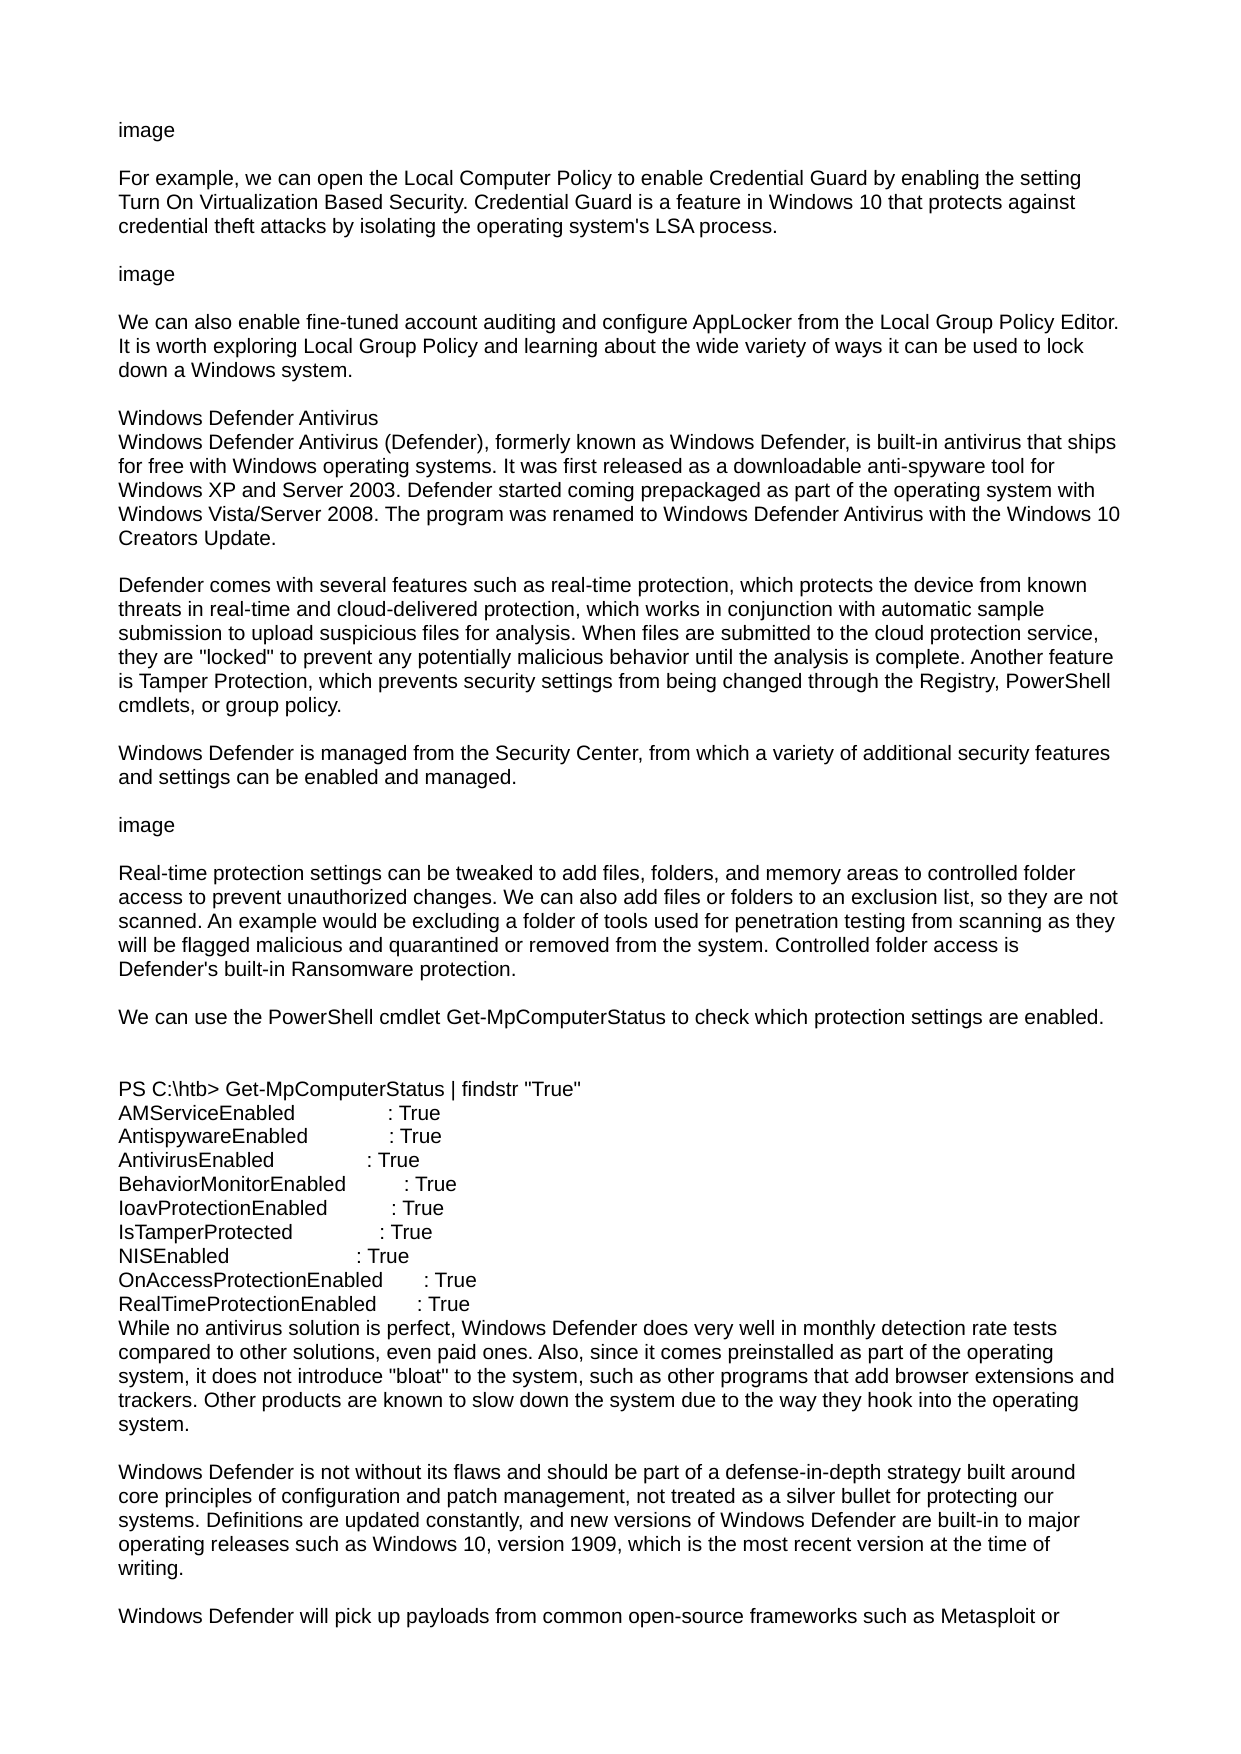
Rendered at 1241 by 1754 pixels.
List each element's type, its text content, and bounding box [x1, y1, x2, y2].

text For example, we can open the Local Computer Policy to enable Credential Guard by enabling the setting Turn On Virtualization Based Security. Credential Guard is a feature in Windows 10 that protects against credential theft attacks by isolating the operating system's LSA process. [118, 166, 1122, 238]
text IoavProtectionEnabled : True [118, 1196, 1122, 1220]
text PS C:\htb> Get-MpComputerStatus | findstr "True" [118, 1076, 1122, 1100]
text Windows Defender Antivirus (Defender), formerly known as Windows Defender, is built-in antivirus that ships for free with Windows operating systems. It was first released as a downloadable anti-spyware tool for Windows XP and Server 2003. Defender started coming prepackaged as part of the operating system with Windows Vista/Server 2008. The program was renamed to Windows Defender Antivirus with the Windows 10 Creators Update. [118, 429, 1122, 549]
text Windows Defender Antivirus [118, 406, 1122, 429]
text AMServiceEnabled : True [118, 1100, 1122, 1124]
text AntispywareEnabled : True [118, 1124, 1122, 1148]
text Real-time protection settings can be tweaked to add files, folders, and memory areas to controlled folder access to prevent unauthorized changes. We can also add files or folders to an exclusion list, so they are not scanned. An example would be excluding a folder of tools used for penetration testing from scanning as they will be flagged malicious and quarantined or removed from the system. Controlled folder access is Defender's built-in Ransomware protection. [118, 861, 1122, 981]
text IsTamperProtected : True [118, 1220, 1122, 1244]
text NISEnabled : True [118, 1244, 1122, 1268]
text Windows Defender is managed from the Security Center, from which a variety of additional security features and settings can be enabled and managed. [118, 741, 1122, 789]
text We can also enable fine-tuned account auditing and configure AppLocker from the Local Group Policy Editor. It is worth exploring Local Group Policy and learning about the wide variety of ways it can be used to lock down a Windows system. [118, 310, 1122, 382]
text image [118, 262, 1122, 286]
text Defender comes with several features such as real-time protection, which protects the device from known threats in real-time and cloud-delivered protection, which works in conjunction with automatic sample submission to upload suspicious files for analysis. When files are submitted to the cloud protection service, they are "locked" to prevent any potentially malicious behavior until the analysis is complete. Another feature is Tamper Protection, which prevents security settings from being changed through the Registry, PowerShell cmdlets, or group policy. [118, 573, 1122, 717]
text While no antivirus solution is perfect, Windows Defender does very well in monthly detection rate tests compared to other solutions, even paid ones. Also, since it comes preinstalled as part of the operating system, it does not introduce "bloat" to the system, such as other programs that add browser extensions and trackers. Other products are known to slow down the system due to the way they hook into the operating system. [118, 1316, 1122, 1436]
text image [118, 813, 1122, 837]
text OnAccessProtectionEnabled : True [118, 1268, 1122, 1292]
text Windows Defender will pick up payloads from common open-source frameworks such as Metasploit or [118, 1603, 1122, 1627]
text AntivirusEnabled : True [118, 1148, 1122, 1172]
text image [118, 118, 1122, 142]
text BehaviorMonitorEnabled : True [118, 1172, 1122, 1196]
text Windows Defender is not without its flaws and should be part of a defense-in-depth strategy built around core principles of configuration and patch management, not treated as a silver bullet for protecting our systems. Definitions are updated constantly, and new versions of Windows Defender are built-in to major operating releases such as Windows 10, version 1909, which is the most recent version at the time of writing. [118, 1460, 1122, 1579]
text RealTimeProtectionEnabled : True [118, 1292, 1122, 1316]
text We can use the PowerShell cmdlet Get-MpComputerStatus to check which protection settings are enabled. [118, 1004, 1122, 1028]
